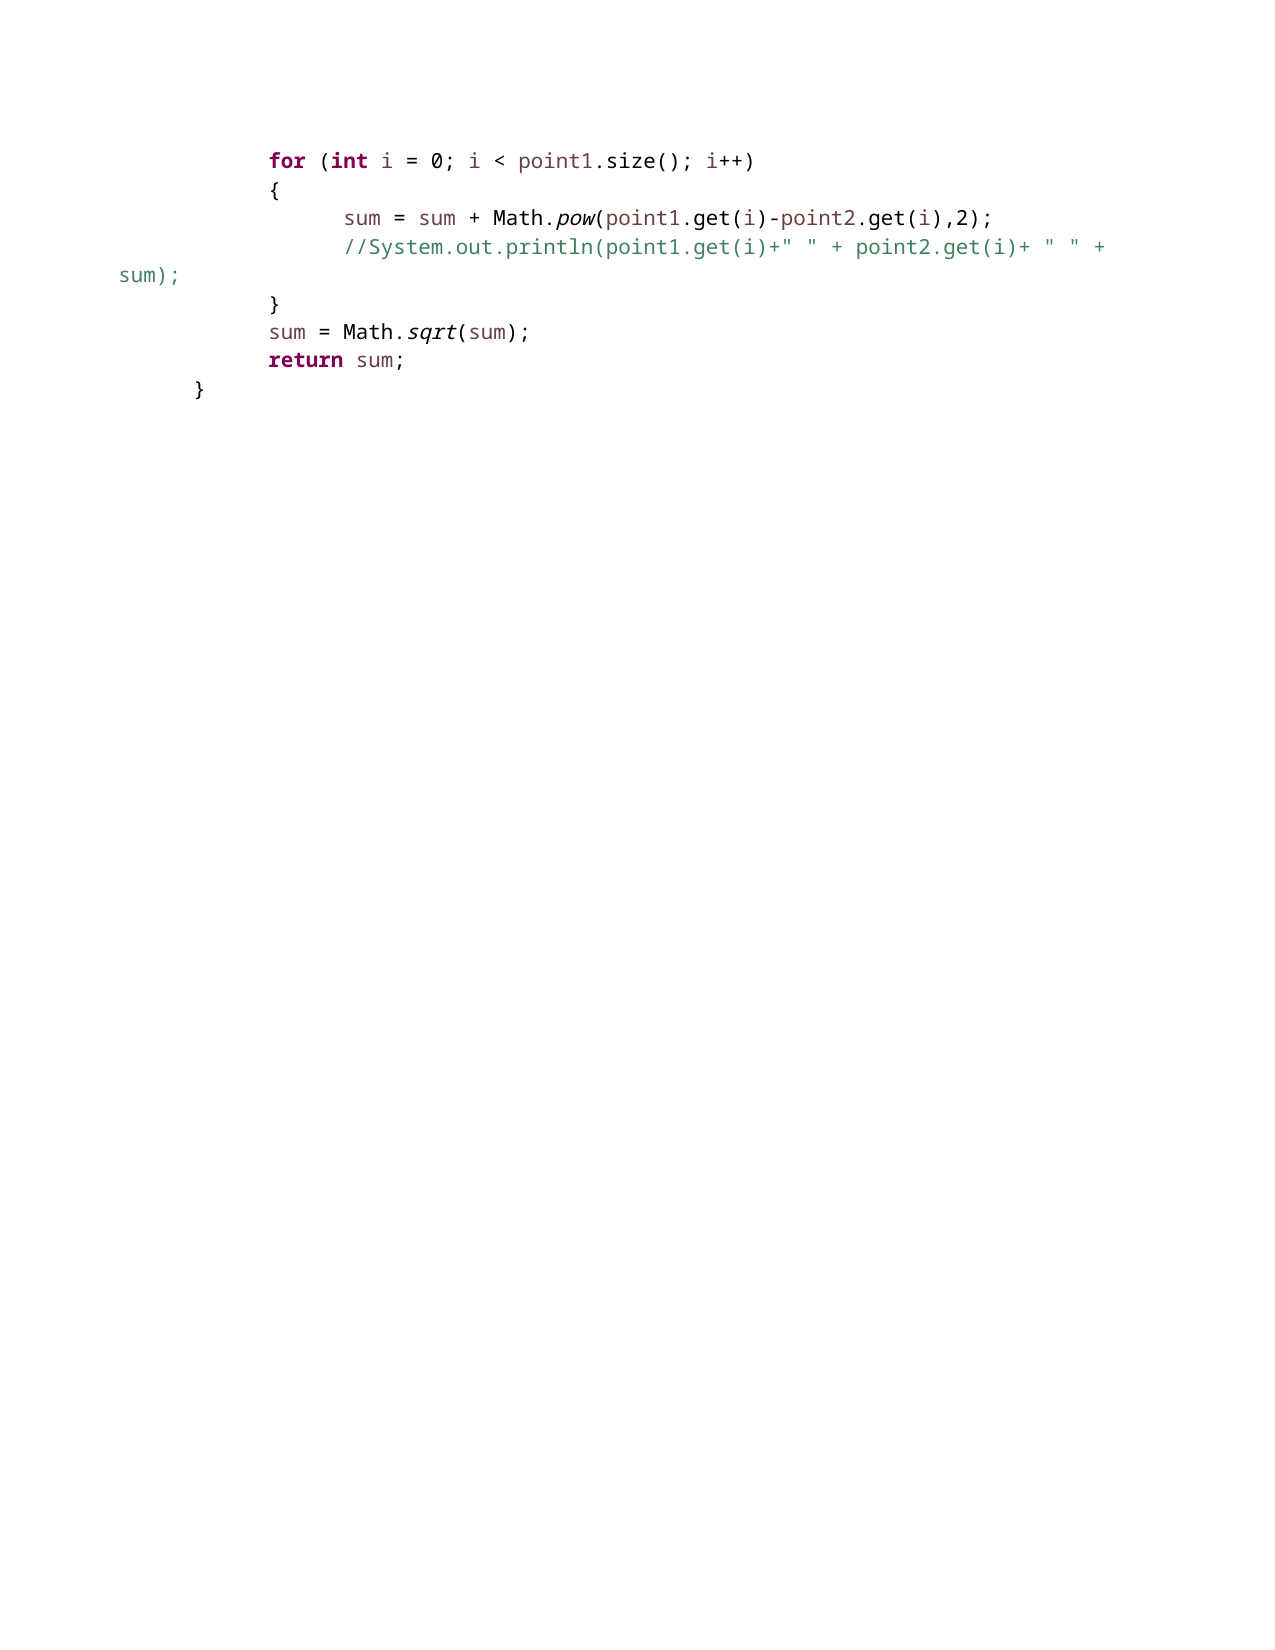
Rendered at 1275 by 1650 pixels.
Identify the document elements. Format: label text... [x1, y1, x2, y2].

text return sum; [118, 346, 1157, 374]
text { [118, 175, 1157, 203]
text for (int i = 0; i < point1.size(); i++) [118, 147, 1157, 175]
text } [118, 289, 1157, 317]
text } [118, 374, 1157, 402]
text //System.out.println(point1.get(i)+" " + point2.get(i)+ " " + sum); [118, 232, 1157, 289]
text sum = Math.sqrt(sum); [118, 317, 1157, 346]
text sum = sum + Math.pow(point1.get(i)-point2.get(i),2); [118, 203, 1157, 232]
